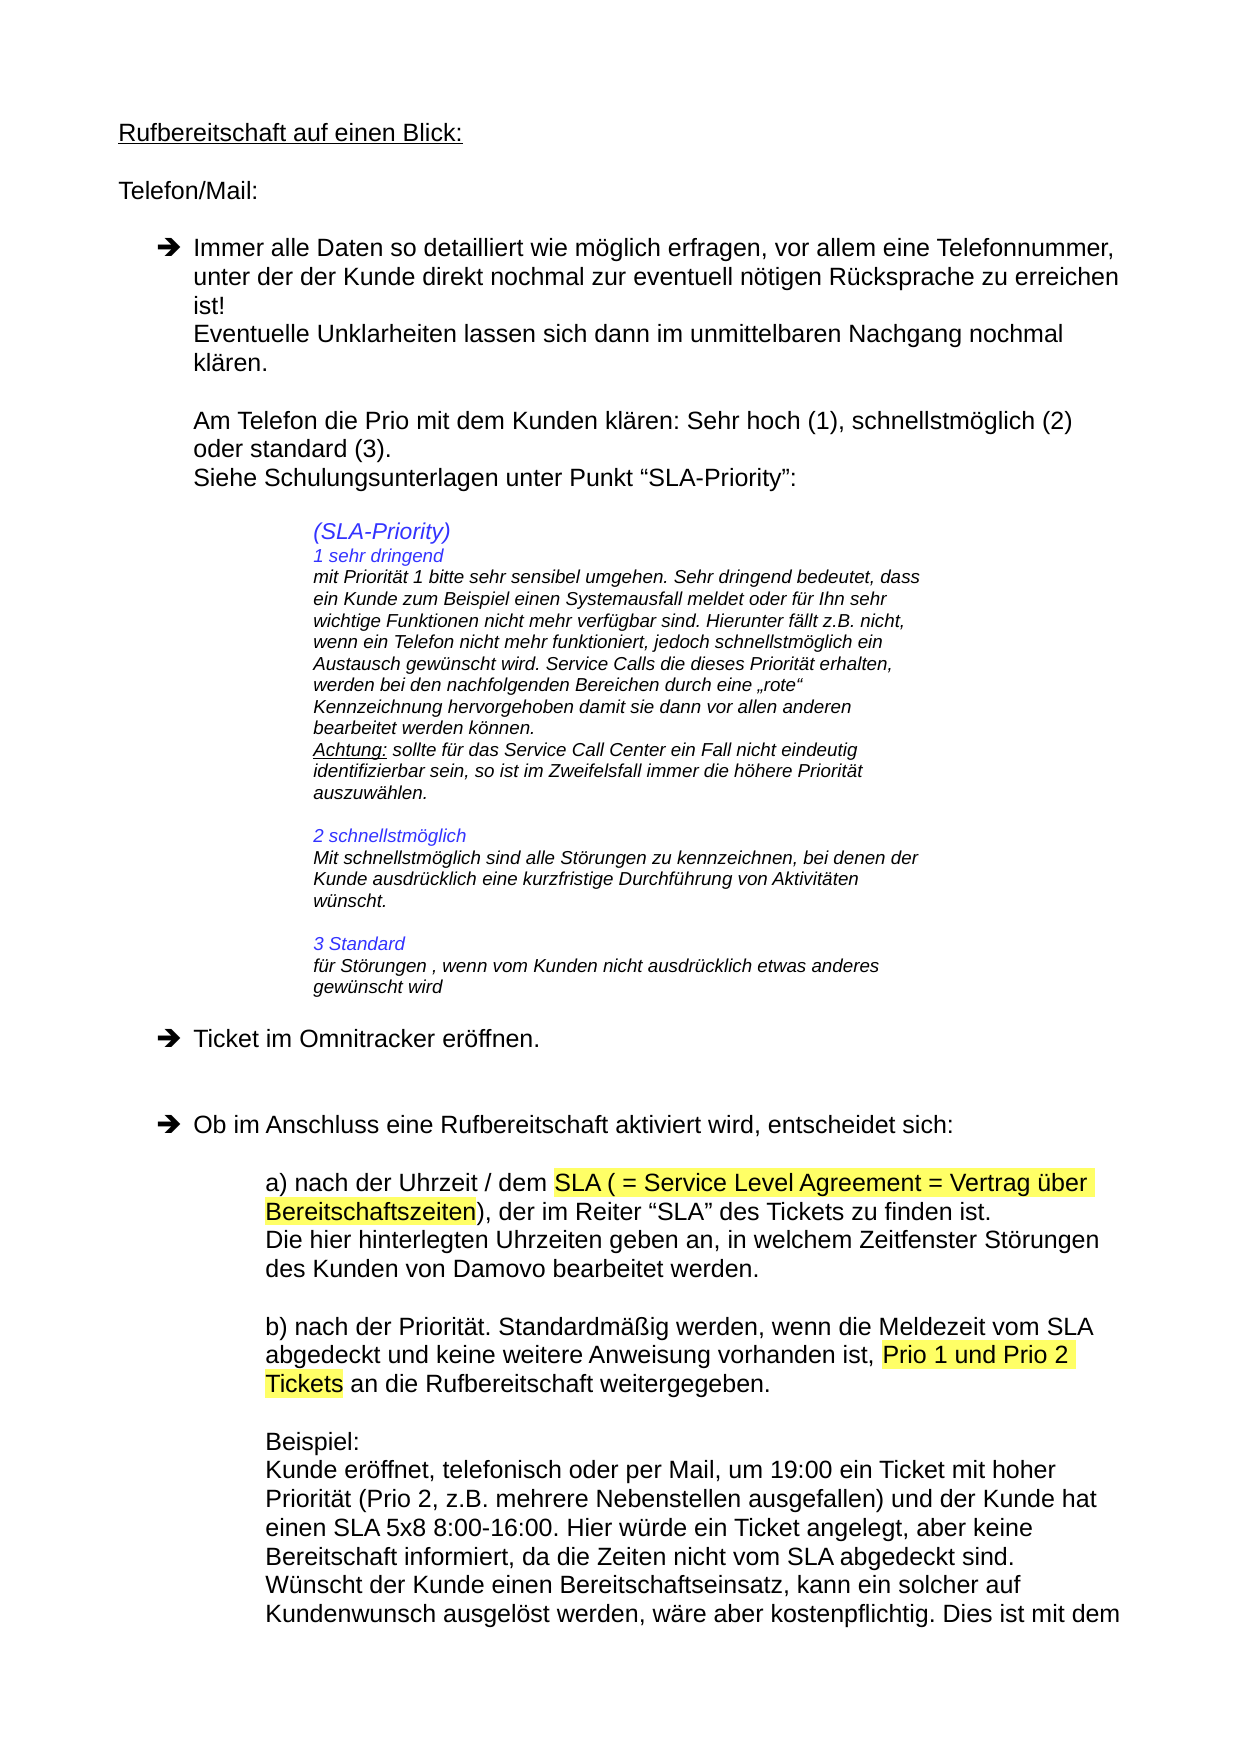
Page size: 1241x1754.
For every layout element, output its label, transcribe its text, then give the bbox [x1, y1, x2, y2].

list Ticket im Omnitracker eröffnen. [156, 1024, 1122, 1053]
text Wünscht der Kunde einen Bereitschaftseinsatz, kann ein solcher auf Kundenwunsch ausgelöst werden, wäre aber kostenpflichtig. Dies ist mit dem [265, 1570, 1122, 1628]
text 1 sehr dringend [313, 545, 927, 566]
list Immer alle Daten so detailliert wie möglich erfragen, vor allem eine Telefonnummer, unter der der Kunde direkt nochmal zur eventuell nötigen Rücksprache zu erreichen ist! [156, 233, 1122, 319]
text mit Priorität 1 bitte sehr sensibel umgehen. Sehr dringend bedeutet, dass ein Kunde zum Beispiel einen Systemausfall meldet oder für Ihn sehr wichtige Funktionen nicht mehr verfügbar sind. Hierunter fällt z.B. nicht, wenn ein Telefon nicht mehr funktioniert, jedoch schnellstmöglich ein Austausch gewünscht wird. Service Calls die dieses Priorität erhalten, werden bei den nachfolgenden Bereichen durch eine „rote“ Kennzeichnung hervorgehoben damit sie dann vor allen anderen bearbeitet werden können. [313, 566, 927, 739]
text Achtung: sollte für das Service Call Center ein Fall nicht eindeutig identifizierbar sein, so ist im Zweifelsfall immer die höhere Priorität auszuwählen. [313, 739, 927, 803]
list Ob im Anschluss eine Rufbereitschaft aktiviert wird, entscheidet sich: [156, 1110, 1122, 1139]
list Am Telefon die Prio mit dem Kunden klären: Sehr hoch (1), schnellstmöglich (2) oder standard (3). [156, 406, 1122, 463]
text Kunde eröffnet, telefonisch oder per Mail, um 19:00 ein Ticket mit hoher Priorität (Prio 2, z.B. mehrere Nebenstellen ausgefallen) und der Kunde hat einen SLA 5x8 8:00-16:00. Hier würde ein Ticket angelegt, aber keine Bereitschaft informiert, da die Zeiten nicht vom SLA abgedeckt sind. [265, 1455, 1122, 1570]
text Die hier hinterlegten Uhrzeiten geben an, in welchem Zeitfenster Störungen des Kunden von Damovo bearbeitet werden. [265, 1225, 1122, 1283]
list Eventuelle Unklarheiten lassen sich dann im unmittelbaren Nachgang nochmal klären. [156, 319, 1122, 377]
text für Störungen , wenn vom Kunden nicht ausdrücklich etwas anderes gewünscht wird [313, 954, 927, 997]
text b) nach der Priorität. Standardmäßig werden, wenn die Meldezeit vom SLA abgedeckt und keine weitere Anweisung vorhanden ist, Prio 1 und Prio 2 Tickets an die Rufbereitschaft weitergegeben. [265, 1312, 1122, 1398]
list Siehe Schulungsunterlagen unter Punkt “SLA-Priority”: [156, 463, 1122, 492]
text Mit schnellstmöglich sind alle Störungen zu kennzeichnen, bei denen der Kunde ausdrücklich eine kurzfristige Durchführung von Aktivitäten wünscht. [313, 847, 927, 911]
text Beispiel: [265, 1427, 1122, 1455]
list (SLA-Priority) [313, 518, 927, 545]
text 2 schnellstmöglich [313, 825, 927, 847]
text Telefon/Mail: [118, 176, 1122, 204]
text Rufbereitschaft auf einen Blick: [118, 118, 1122, 147]
text 3 Standard [313, 933, 927, 954]
text a) nach der Uhrzeit / dem SLA ( = Service Level Agreement = Vertrag über Bereitschaftszeiten), der im Reiter “SLA” des Tickets zu finden ist. [265, 1168, 1122, 1225]
